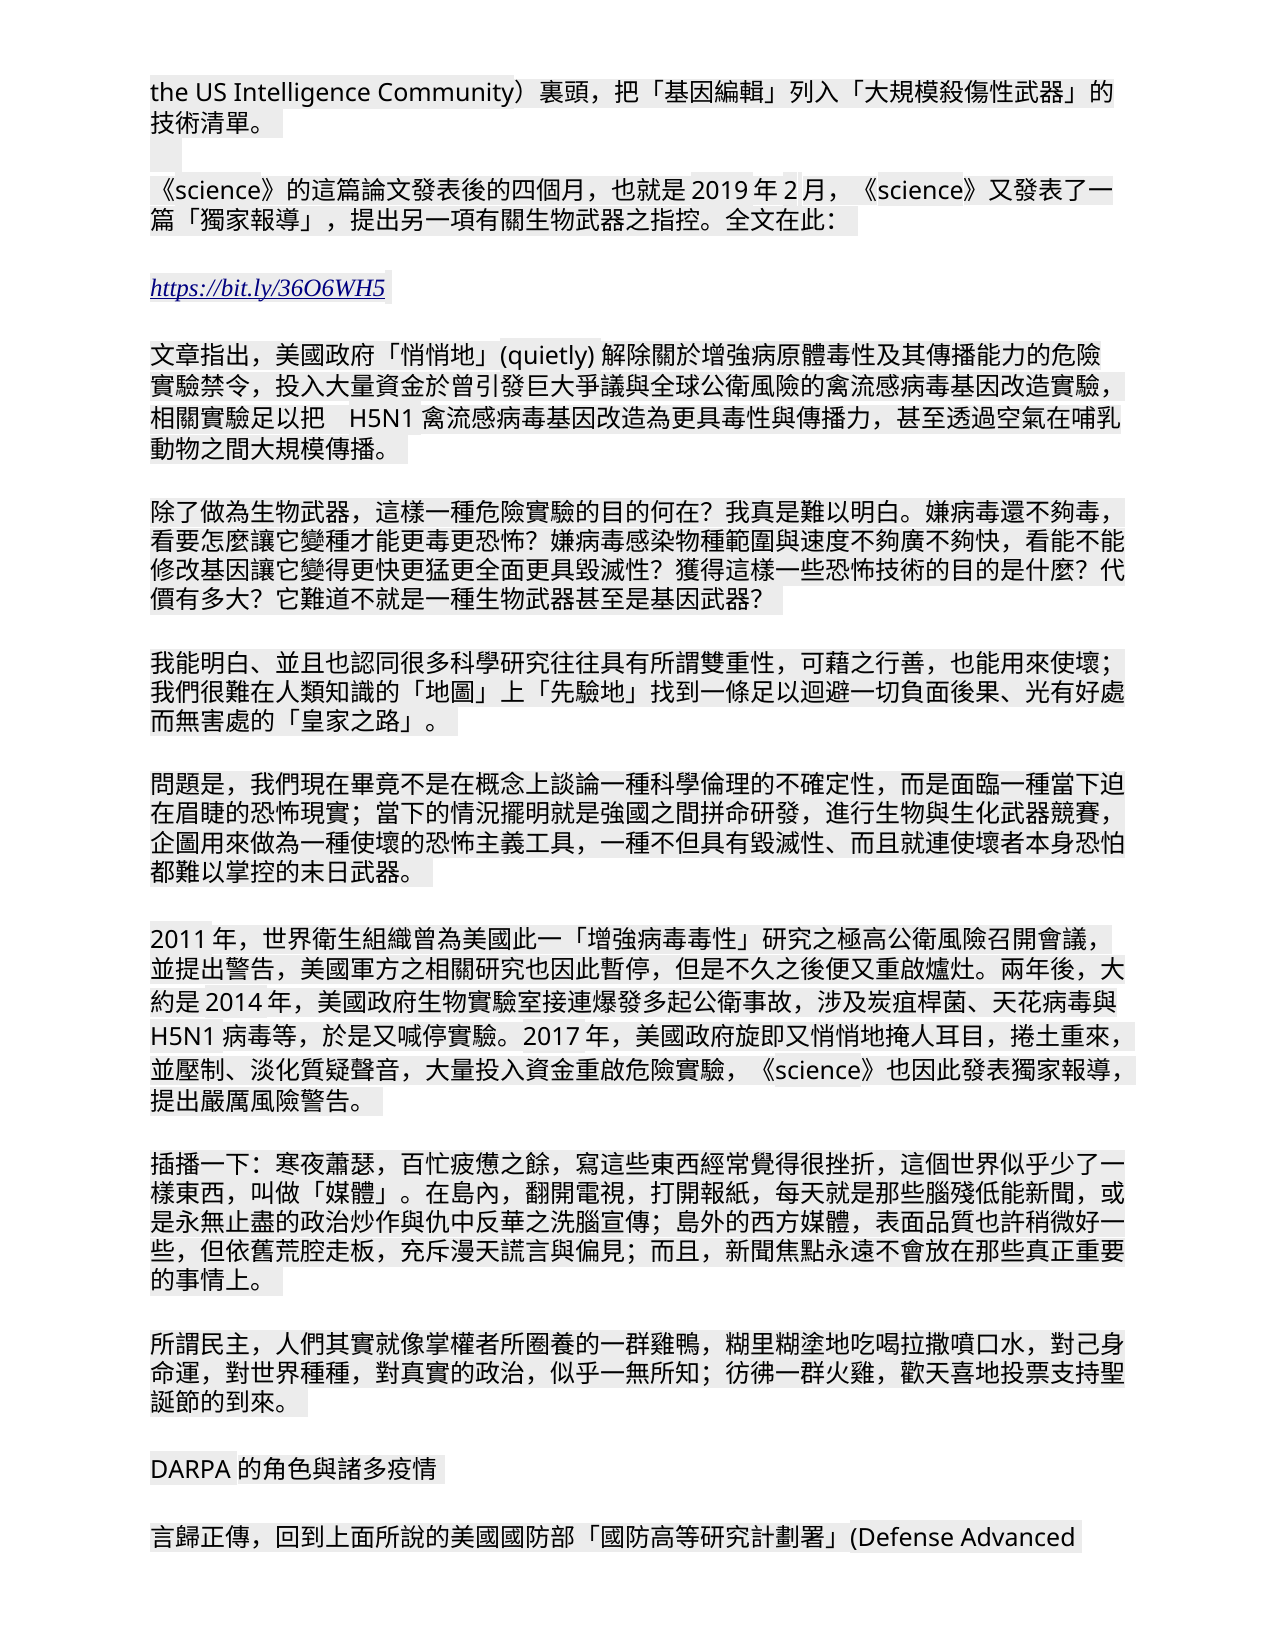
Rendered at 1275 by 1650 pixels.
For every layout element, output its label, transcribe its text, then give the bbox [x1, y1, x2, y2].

text 生物武器：一個更陰暗的未來(1) 陳真 2020. 02. 06. 「生物武器：一個更陰暗的未來」(The Darker Bioweapons Future)，這個標題不是我取的，而是取自2003年11月3日美國中情局(CIA) 的一份解密文件： https://fas.org/irp/cia/product/bw1103.pdf 解密的部份只有兩頁，不過內容已十分駭人聽聞。美國政府表示，解密這些內容主要是為了針對美國大眾進行教育，提高風險意識。 最近有個朋友說，「針對中國人的病毒是不可能的」。我聽到這話有點訝異，人們對此似乎相當無知。基因武器不但是概念上可行的，而且恐怕已經成為事實；成本低廉，殺傷力無限，足以滅絕特定族群，因此各大強國(很可能包括中國)始終努力研發，並各自拼命保護自己各種族群的生物資料不使外洩。 大陸幾年前著名的「德明康德新藥公司」事件便是一例，該公司派人以狗血之名，貍貓換太子，企圖偷偷運送五千多份華人血清樣本出境，結果被逮。相關例子還有很多，說不完。 2003年10月，中國社會科學出版社罕見地出版了一本書，叫做「最後一道防線--中國人基因流失憂思錄」，闡述九零年代以來美國針對中國人種進行研究、收集DNA的各種案例，進而對生物與基因武器的潛在危險提出警告，結果卻招來一大堆所謂專家學者的訕笑與嘲諷，說是「科幻言情小說」，認為作者很腦殘。但我想，真正腦殘的是這些似乎仍活在上個世紀六零年代知識背景的半吊子專家。 CIA 密件 上述CIA文件，我摘要翻譯如下。它開宗明義寫著：「基因改造病原體所產生的傷害，將比過去所有人類已知的疾病都還更加可怕。」 「生物科技的進展已經到了一個爆炸性階段，其前瞻知識的研發如此迅速與廣泛，並且極其複雜。因此，過去用於偵查大規模毀滅武器的傳統方式，很顯然已經不適用於現代生物武器威脅。若要偵查新型人工基因改造病原體，勢必得在相關人員的關係本質上做出調整，亦即必須依靠情治力量以及生物科學領域先進專家們的緊密合作。因為，根據與會專家們的看法，這類新型知識與科技的實際應用，將以一種極具戲劇化且無法預測的方式加速進行。 就如一位與會專家所說：『在生物科學方面，我們正處於猶如六零年代的資訊科學；遠勝於其它學科，生物科學將對 21世紀產生革命性影響。』當我們對於個體生命過程的複雜生化管道了解越多，就越有能力發展出一種更具毒性的基因改造病原體，進而針對特定的生物化學機轉進行攻擊，產生某種具有針對性的殺傷力。同樣一種科學，既可研發出足以對付最可怕的疾病，同樣也能創造出人類史上最恐怖的生物武器。」 「目前已知已成功研發的生物武器及其原理，舉例如下： 澳洲幾位研究者近日不經意地透露，鼠痘病毒（mousepox virus）的毒性，將可透過嵌入免疫調節基因而明顯增強其毒性。這項技術同樣可應用於自然發生的病原體，例如炭疽桿菌與天花病毒，將可大大增強其致死率。 另外一些生物學家則順利合成天花病毒的關鍵蛋白質，並且證明它能夠有效阻斷人類免疫反應的某些關鍵步驟。還有個生物醫學團隊，近日也成功在體外合成小兒痲痺病毒。」 更可怕的是，「有一系列非傳統病原體的二元生物武器（binary BW agents），很可能在十年內（亦即2013年）研發成功。」 據我的了解，它就像一種「定時生物炸彈」，攻擊者將可設定在若干條件下將其引爆，產生致病或致死效果。 該 CIA 密件指出： 「二元生物武器就是當兩種（無害或微害的）成份碰在一起時，才會引發劇毒。某個極其陰險的（insidious）的例子是這樣：一種原本只是帶有輕微毒性的病原體，當它遇到解毒劑時，卻反而會產生劇毒。我們把這樣一種大規模毀滅性生物武器稱之為『設計者』（designer），它可以用來引發抗生素的抗藥性（亦即使敵人對於抗生素失去療效），或是用來壓制正常的免疫反應。 『基因治療』武器化的相關研究，將可永久改變人們的基因組成，或是在對方體內植入隱身的『木馬病毒』（stealth virus），無聲無息地存在於人體內一段很長時間而不發病，待時間一到，才會被啟動而病發。 與會專家舉例說，『木馬病毒』將可不為人知地比方說讓一整個地區的人民分別在他們來到四十歲時，便會自動罹患嚴重的關節炎，進而癱瘓整個國家的公衛與經濟。根據與會專家們的說法，這項先進生物武器的病原體，很快就能研發成功，將能製造十分多樣化而且根本難以捉摸的毀滅效果。 專家們強調，對於這樣一些極其多樣化而且應用範圍十分廣泛的新型病原體生物武器研究，它所產生的攻擊方式，事實上是完全無法預防與防範的；解方之研發，因此將會落後一段很長時間。」 文件最後，CIA竟然還留下連絡電話，請撥打美國中情局「策略評估小組」（Strategic Assessments Group）主任辦公室電話 (703) 874-0527。 末日武器與美軍擴建生武實驗室 2017年10月，俄國總統普丁在一場人權會議上，更是首度公開挑明，說了這麼一段話： “Do you know that biological material is collected all over the country, from different ethnic groups and people living in different geographical locations of Russia?” “But what for? They do do it purposefully and professionally. We are an object of very great interest. But we need to treat it without fear. Let them do it, and we must do what we must.” (「你知道嗎？不同族裔的個人生物資料，正在俄國全國各地被人有系統地收集。問題是，『他們』收集這些東西要幹嘛呢？這當然是有目的的，而且是相當專業地收集。我們事實上是某種巨大利益的『目標』，但大家不用害怕，就讓他們去幹他們想幹的，而我們也做我們所必須做的。」) 原始談話影片：https://bit.ly/2uTtyZ9 美軍收集俄國人遺傳資料的原始文件：https://bit.ly/318ckn9 相關報導：https://bit.ly/2u8djYd 普丁並沒有說「他們」是誰，但是根據各家媒體報導，美國空軍最大的醫療部隊--第59支醫學側翼 (59th Medical Wing) 之「先進分子監測中心」(Center for Advanced Molecular Detection，簡稱 CAMD) 就是普丁所指控的對象。美國「空軍教育與訓練指揮部」(the US Air Education and Training Command，簡稱 AETC)發言人Bo Downey 稍後承認，美軍確實針對俄羅斯人的生物遺傳資料進行收集，但否認是為了研發生物武器。 其實，早在 2015年普丁簽署新版(前一版是2009年) 的「俄國國家安全戰略報告」("About the Strategy of National Security of Russian Federation”) 中，便具體點名了美國對於俄羅斯之主要安全威脅之一就來自於「美國在俄羅斯國境周邊擴大部署『生物武器實驗室網絡』(network of military-biological laboratories）」。俄國媒體及官方科學研究單位幾年來並多次指控多種瘟疫很可能是美國的生物武器傑作，其中之一就是SARS。(註1) 支持該說法的周邊證據之一是：根據世界衛生組織的資料，中國人感染SARS者，至少高達92%，而西方盎格魯撒克遜族群卻幾乎無一人罹患。質疑者認為，該病毒似乎鎖定漢民族特有的O-M175基因。 大多數相關領域的專家認為，SARS是針對中國人研發的基因武器之說法依然缺乏足夠的科學根據。但這並不意味著該指控只是一種販夫走卒式的憑空猜測或所謂陰謀論。 這項足以造成人類末日的生物與基因武器研究，比核彈更恐怖，更不道德。人類發展這類武器，無異自我毀滅。 劍橋的警告 2012年，劍橋大學成立了一個跨領域研究中心，叫做 Centre for the Study of Existential Risk(人類生存風險研究中心，簡稱 CSER)。我有訂閱它們的電子通訊，我注意到，去年（2019年）它發表了一份報告，標題是「Global Catastrophic Biological Risks」（全球毀滅性之生物武器災難），副標題則寫著：「生物科技的進展給人類帶來一種新型的威脅。一場流行疾病很可能殺害數百萬人，但是一場人為基因修改的疫病，卻足以殺害更多人，甚至危及整個人類文明的存在。」 原文請見： https://bit.ly/38fkH37 報告指稱：「自然發生的流行疾病往往在傳播力和致命性之間有個平衡，亦即致死率高者，隨著個體的迅速死亡，病原體也將無法感染更多人，進而減少傳播能力。但是，現代生物科技的發展，卻很可能很快就能製造出一種基因改造的病原體，它不但更具毒性，而且極易傳染，並且具有更長的潛伏期，從而也更具危險性。」 該報告提問：「這究竟是一種研究上的錯誤（error），抑或出於一種恐怖主義（terror）？究竟是壞蟲（bad bugs）或壞蛋 (bad people)在暗中搞破壞？」報告給出的答案顯然是後者。 報告指出：「一些突破性的基因修改工具，例如CRISPR-Cas9，大大增強了我們對於研發新藥的能力，或是改善農業收成，但它具有一種雙重性，亦即它同樣可以用來做為一種傷害性用途。人為基因改造的病原體有可能從實驗室外洩，也可能故意釋放，做為一種武器。」 「在上個世紀，一些國家積極發展生物武器研究。據我們所知，同時也有一些團體企圖取得這些生物武器。時至今日，幾乎是單一個人，只要念過博士，就有能力在六個月內製造出馬痘病毒（horsepox），這是一種類似在二十世紀殺死了三億人的天花病毒。也就是說，過去由國家掌控的生物武器研發能力，很可能即將就會落到一般組織手裏。」 根據一些媒體，例如英國The Telegraph(「每日電訊報」) 於去年2019年8月12日的報導，標題是「World must prepare for biological weapons that target ethnic groups based on genetics, says Cambridge University」（劍橋大學提出警告：全世界應準備好面對針對特定種族之特有基因的生物武器）。報導請見： https://bit.ly/39fL74u 報導指出，劍橋大學「人類生存風險研究中心」發布了另一項報告，進一步提出警告說，隨著基因工程技術的快速成熟發展，成本也越來越低，大規模傷害他人的能力也很不幸地被「民主化」 了。 劍橋報告說：「在某種特殊情況下，人們甚至將會製造出針對特定種族基因特徵的生物武器」，進行種族滅絕；「但很不幸的是，各國政府似乎尚未準備好如何因應此一可能造成大規模毀滅性傷害與人類存在危機的災難」，呼籲「世人應面對並理解正在迅速發展中的全球性災難風險」。 儘管生物武器早已在國際間禁止研發將近半個世紀，但美俄之間經常互相指控，雙方似乎都仍祕密從事相關研究，因為誰都無法相信對方，深怕自己要是慢人一步，將成為犧牲者。至於中國，我相信應該也很難置身事外。 此次武漢新冠病毒，一些美國生醫專家便懷疑是中國生物實驗室外洩。當然，也有人認為是美方散播病毒；更多的人認為只是病毒的自然變種。真相如何，不得而知。除非進入具體細節，取得內在生物結構與外部人為操作等兩項關鍵證據，否則無法評價個別事件。儘管如此，我們依然有能力闡明關於生物武器的大概狀況與可能發展。 在相關討論上常有一個邏輯誤區，亦即自以為理性的人們總喜歡宣稱所謂自然變異，好像只要存在自然變異的可能性，人為修改基因的可能性便可完全排除，這不是很荒唐嗎？人為介入難道不也一樣能夠創造出所謂自然變異？ 再說，生物武器科技的發展已經到了一種出神入化的地步，既能「定時引爆」，也能「二元致死」，甚至還能像電腦木馬程式那樣，在一定的條件下，不知不覺地發病或喪失某種生物能力(例如免疫系統)，讓你以為這只是一種生命的自然衰退病變過程；甚至鎖定種族特有的基因特徵，神鬼不知地毀滅特定族群，或是禍延子孫，削弱敵人後代之健康狀況。 人們竟然把聰明才智運用在這方面，實在很可悲，但它卻是一種正在迅速發展的事實狀態。 美國悄悄解除禁令 凡是重要之事，通常都會被主流媒體所刻意淡化，故為一般大眾所忽略。比方說 2017年，美國政府悄悄解除了一項關於增強病原體毒性的研究禁令，允許從事如何增強毒性及傳播力的病原體研究；表面上說是為了解病原體快速演化的的毒性增強機制，但是很多科學家認為這樣一種研究看不出正面實用價值，最大的可能用途就是研發生物武器；即便出於無心，在研究過程中，稍有不慎，便有病原體外洩之虞，造成毀滅性的全球公衛災難。 人類似乎始終不曾放棄研發生物武器，例如納粹及日本皇軍，積極以猶太人及華人從事病毒與細菌之人體實驗。根據英國一本專門報導軍事工業與國防裝備的著名期刊 Jane's Defence Weekly 的報導，以色列猶太人曾針對阿拉伯人進行所謂「人種炸彈」之基因武器的研發；八零年代，南非白人政權則是展開一項生化武器研究，企圖用來對付黑人。人，居然被當成某種害蟲那樣，處心積慮研發相關「農藥」，企圖滅絕對方。特別是日軍，簡直泯滅天良，毫無人性。 表面上，大家嘴裏承認 (只有美國不承認) 這些都是國際公約規範下的非法武器，但我看，凡有能力研發者照樣偷偷研發，似乎誰也不例外，而美國顯然是其中最為積極者。 我對陰謀論難以恭維，但我所謂陰謀論指的是那些毫無根據而且全然違背基本概念與事實架構的胡扯瞎掰與信口開河，把每件常理之事，全部繪聲繪影穿鑿附會成驚天陰謀。這不光是對錯問題，而是基本理性與常識問題。陰謀論當然也有可能猜對，那就跟很多算命仙一樣，瞎掰久了，總會猜中一兩項；即便一個壞掉的時鐘，一天之內也會有兩次準確報時。 但是另一方面，我也不喜歡那種故做理性狀的姿態，過度吹捧所謂證據，好像非得像「一加一等於二」那樣明確才能算數，否則就一概不信。既然他的理性如此絕對，為何卻相信那微乎其微的反例或異例存在之可能性？如果我們要採取這樣一種確定性標準來看待知識，那麼，幾乎所有學科所有知識全部都得作廢，恐怕只剩下我的領域才有資格存在，那就是邏輯。問題是，邏輯根本就不是一種知識，我們只能「接受」它為真，而無法「知道」。 對於陰謀論的正反態度都很讓人受不了。前者凡事亂猜背後有著什麼陰謀，大概是好萊塢電影看太多；後者卻是對於明明不是陰謀論的東西，動輒擺出「不屑一顧」的高姿態。 《science》的質疑 念自然科學的人應該知道世界上有兩本科學期刊地位非常崇高，能夠在那上面發表文章，簡直像什麼榮耀似的，連祖墳都要冒青煙了，一本叫《nature》，一本叫《science》。可是，這兩本學術期刊就算再怎麼權威，所刊登的內容依然還是不一定正確。不過，它畢竟在理性形式上已經儘可能做到最好了。因此，如果連它都質疑美國的一些研究相當可疑，具有研發生物武器之高度疑慮，你總不能說這是什麼陰謀論了吧。 比方說，2018年10月5日《science》有篇論文叫做《Agricultural research, or a new bio-weapon system?》(是農業研究？抑或是新型的生物武器系統？)，全文在此： https://bit.ly/2RLLmyC 這論文由法國與德國五位演化生物學與基因科學家共同發表，質疑美國國防部的「國防高等研究計劃署」(Defense Advanced Research Projects Agency，簡稱DARPA) 從2016年起，已投入大約九億台幣，並持續增加預算，從事一項叫做「昆蟲聯盟」（Insect Allies）的詭異研究，利用昆蟲傳播基因改造病毒，進行農作物基因編輯。 這幾位科學家認為這項實驗看不出對於農業發展有何助益，卻具有生物武器的高度道德風險，違反《禁止生物武器公約》。該公約於1975年3月生效，全世界絕大部份國家都有簽署，包括美國在內 (註2)。論文作者們說，這項技術，與其說是一項農業改良工具，倒不如說它事實上更像是一種大規模破壞農作物的生物武器。 DARPA 對此則公開回應說大家「過慮」了，表明該研究乃是為了「確保糧食安全」，使植物能夠更有彈性地適應惡劣氣候與不良環境，亦可防範生物恐怖攻擊云云。但整個研究看起來卻剛好相反，它本身很顯然就是一種生物恐怖攻擊工具，透過昆蟲攜帶人為變種病毒，感染農作物，在極短時間內迅速破壞生態，製造人為饑荒。 就如著名的生物倫理中心The Hastings Center的主任Gregory Kaebnick 所指出，透過昆蟲散播病毒，藉以進行大規模基因改造，終究還是具有破壞性，因為此一技術毫無疑問可用來破壞敵國的糧食收成。 其實，就連國中生理當也能看得出來這樣一種研究的正反用途，顯然攻擊性用途更為顯著。美國當然就是在裝蒜，因為，就在這項昆蟲研究計劃啟動的同一年，也就是2016年二月，美國情報部門就在當年度的《全球威脅評估報告》（Worldwide Threat Assessment of the US Intelligence Community）裏頭，把「基因編輯」列入「大規模殺傷性武器」的技術清單。 《science》的這篇論文發表後的四個月，也就是2019年2月，《science》又發表了一篇「獨家報導」，提出另一項有關生物武器之指控。全文在此： https://bit.ly/36O6WH5 文章指出，美國政府「悄悄地」(quietly) 解除關於增強病原體毒性及其傳播能力的危險實驗禁令，投入大量資金於曾引發巨大爭議與全球公衛風險的禽流感病毒基因改造實驗，相關實驗足以把 H5N1 禽流感病毒基因改造為更具毒性與傳播力，甚至透過空氣在哺乳動物之間大規模傳播。 除了做為生物武器，這樣一種危險實驗的目的何在？我真是難以明白。嫌病毒還不夠毒，看要怎麼讓它變種才能更毒更恐怖？嫌病毒感染物種範圍與速度不夠廣不夠快，看能不能修改基因讓它變得更快更猛更全面更具毀滅性？獲得這樣一些恐怖技術的目的是什麼？代價有多大？它難道不就是一種生物武器甚至是基因武器？ 我能明白、並且也認同很多科學研究往往具有所謂雙重性，可藉之行善，也能用來使壞；我們很難在人類知識的「地圖」上「先驗地」找到一條足以迴避一切負面後果、光有好處而無害處的「皇家之路」。 問題是，我們現在畢竟不是在概念上談論一種科學倫理的不確定性，而是面臨一種當下迫在眉睫的恐怖現實；當下的情況擺明就是強國之間拼命研發，進行生物與生化武器競賽，企圖用來做為一種使壞的恐怖主義工具，一種不但具有毀滅性、而且就連使壞者本身恐怕都難以掌控的末日武器。 2011年，世界衛生組織曾為美國此一「增強病毒毒性」研究之極高公衛風險召開會議，並提出警告，美國軍方之相關研究也因此暫停，但是不久之後便又重啟爐灶。兩年後，大約是2014年，美國政府生物實驗室接連爆發多起公衛事故，涉及炭疽桿菌、天花病毒與 H5N1 病毒等，於是又喊停實驗。2017年，美國政府旋即又悄悄地掩人耳目，捲土重來，並壓制、淡化質疑聲音，大量投入資金重啟危險實驗，《science》也因此發表獨家報導，提出嚴厲風險警告。 插播一下：寒夜蕭瑟，百忙疲憊之餘，寫這些東西經常覺得很挫折，這個世界似乎少了一樣東西，叫做「媒體」。在島內，翻開電視，打開報紙，每天就是那些腦殘低能新聞，或是永無止盡的政治炒作與仇中反華之洗腦宣傳；島外的西方媒體，表面品質也許稍微好一些，但依舊荒腔走板，充斥漫天謊言與偏見；而且，新聞焦點永遠不會放在那些真正重要的事情上。 所謂民主，人們其實就像掌權者所圈養的一群雞鴨，糊里糊塗地吃喝拉撒噴口水，對己身命運，對世界種種，對真實的政治，似乎一無所知；彷彿一群火雞，歡天喜地投票支持聖誕節的到來。 DARPA 的角色與諸多疫情 言歸正傳，回到上面所說的美國國防部「國防高等研究計劃署」(Defense Advanced Research Projects Agency，簡稱DARPA)，一般人可能不太清楚或甚至沒聽過這機構，其實這個軍方神祕機構身負重任，往往從事一些極具關鍵性的戰略研究，它並不是一般研究機構，而是身負所謂國家安全任務。 2017年，英國《衛報》收到一份很可能來自DARPA圈內人的密件，為了保護消息來源，《衛報》援引資訊自由法條掩蓋洩密者真實身份： https://bit.ly/2vCp61m 該密件指出，近幾年，DARPA在「基因滅絕技術」(genetic extinction technologies) 領域投資了一億美元，這使得美國國防部竟然成為全球最大的基因驅動技術研究機構，倘若用於生物武器研發，將是一場人類浩劫。聯合國專家亦認為，這類技術很可能會被用於軍事攻擊目的。 美國國防部對此則出面回應說，該技術只是為了消滅傳播瘧疾的蚊子以及一些侵入性齧齒動物而已。各位，請問你相信這些鬼話嗎？美國國防部的祕密研究機構耗費鉅資，只是想幫忙殺蚊子？ 但是，DARPA 的發言人倒也一度坦承，基因編輯技術對於美國國防確實至關重要。他說，因為研究成本大幅下降，帶有敵意者很可能也從事該類研究，因此美國必須趕在他們前面，掌握關鍵技術。 從這些談話，其實也就清楚表明美國始終積極從事基因武器與生物武器的研發實驗。面對各方指控，美國每次都予以否認，但是沒有一個國家會傻到相信其說法，也許只有一般民眾才會傻傻地以為這些都只是科幻小說或是什麼陰謀論，用一種「過度天真」的想法在看待世界上各種所謂「偶發事件」。 就在美國國防部 DARPA 的發言人出面否認美軍打算拿昆蟲當生物武器的同一天(2018年10月4日)，俄國「防核生化部隊」總司令(the head of Russian military’s radiation, chemical, and biological protection troops)Igor Kirillov，在一項會議上公布衛星圖，再度指控美國沿著鄰近中、俄邊境國家，部署至少30多個生物實驗室，以醫學研究為名，祕密進行大規模生物戰研究，並獲得鉅額經費，不斷迅速升級實驗室規模與數量。 相關報導請見： https://bit.ly/31iZzWH Igor Kirillov 將軍表示：「美國正逐步增強其生物科技能力，並持續擴增在中國與俄國接壤地帶的病原體實驗室。據聯合國公開數據顯示，該地區目前已經有超過30個美國生物實驗室...在鉅額經費的支持下，針對特別危險的傳染病病原體進行全方位的深入研究。」 Igor Kirillov強調：「我們相信，這些實驗室位置的分布並非偶然，其中多數位於與中、俄邊境地區，對我們的國家構成生物攻擊之直接威脅。」 早在 2015年，俄國外交部就曾根據喬治亞共和國前「國家安全部」部長Igor Giorgadze 所提供的厚達數千頁機密文件，具體指控與俄羅斯接壤的喬治亞境內之盧加爾公衛實驗室(Lugar Center for Public Health Research)，表面上隸屬喬治亞，事實上完全由美國政府出資，屬於美國陸軍的醫學研究機構，祕密從事細菌戰實驗。Igor Kirillov 並根據喬治亞情治單位提供的文件，明確指控該美軍實驗室竟然以治療為幌子，欺騙喬治亞當地民眾進行毒物測試，進行「致死人體實驗」，殺害了73位喬治亞民眾。 根據俄國國防部監控數據顯示，這些美軍生物實驗室數量仍在不斷增加，並且很可能發生過不止一次的外洩事件。俄方軍事醫學部門認為，病原體外洩的原因有可能是因為管理不善所致，也有可能是美軍有意實施的境外擬真「細菌與基因戰」演習。 2016年 9 月 1 日的俄羅斯《觀點報》，引述俄羅斯軍事醫學專家指出，他們有充份理由相信，擴散至俄羅斯的非洲豬瘟、非典型肺炎及新型流感等傳染病，與美國在烏克蘭、喬治亞和哈薩克斯坦的祕密生物實驗基地有關。 俄方懷疑，美國在該地區研發並散播生物武器。其中，以致死率百分之百的非洲豬瘟 (ASF)之異常性爆發最為驚人，它始於2014年的立陶宛，迅速從波羅的海地區往東歐擴散，包括烏克蘭、波蘭、摩爾多瓦等國，俄羅斯和喬治亞也隨即相繼淪陷，導致大量豬隻死亡。 俄國官方多次指控，此次疫情十分詭異反常，似乎惟有在實驗室條件下才有可能發生該種病毒變異。而且，就在疫情爆發之前，美國五角大廈進一步擴編東歐地區的生物實驗室網絡。 中國在中美貿易戰的壓力下，向俄羅斯尋求結盟，礙於俄方壓力，大量進口俄國豬肉，因而也淪為疫區；亞洲國家並相繼淪陷，東亞目前僅剩台、日為非疫區。 非洲豬瘟變種病毒之可怕就在於它幾乎無解，傳染管道極其複雜而多元，防不勝防，包括活體豬或死豬本身、車子、飼料、衣服、水源、注射器、廚餘及所有豬肉製品等等等，都可傳染。其中還包括難以根除的宿主之一的軟蜱蟲，因此，即便你把疫區內所有豬隻全殺光，日後引進健康豬種時，依然隨時又會被傳染而再度淪陷。 去年(2019年)11月13日，聯合國糧農組織（FAO）首席獸醫官Juan Lubroth，對於非州豬瘟疫情感到極度悲觀，他並特別提到中國的養豬業勢必整個崩盤，造成巨大傷害，而且將會是一場長達數十年的抗戰。他建議中國，務必採取跟作戰無異的強硬措施，嚴格查核管制，才有可能根除疫情。 2018年8月12日，俄國媒體(俄羅斯衛星通訊社)再度指控美國針對俄羅斯，在波羅的海地區及東歐從事一系列生物武器實驗測試，並將實驗數據祕密運回美國本土之生物實驗室。 早在 2016年，俄羅斯外交部長拉夫羅夫(Серге́й Ви́кторович Лавро́в)，在莫斯科國際關係學院發表演講時指稱： 「我們始終都很清楚，美國擁有一系列完整的生物武器研究項目，其拒絕執行《禁止生物武器公約》，拒絕建立監督機制，都已一再表明其相關研究並非出於和平目的。」 在同年五月，俄羅斯外交部副部長里亞布科夫（Sergueï Riabkov）亦曾指出，美國不斷削弱禁止研發生物武器的國際公約，並持續加強自身軍事生物方面的基礎設施，包括在俄羅斯邊境沿線國家部署大量生物實驗室。 俄羅斯科學院院士及首席醫學防疫師奧尼申科（Геннадий Онищенко）進一步說明這些生物實驗室之軍事屬性。比方說，其美方成員竟然全部來自美軍生物醫學部隊，歸屬美國陸軍管轄。 這些祕密微生物實驗室，對外一律宣稱為美國與東道國所聯合建立的「社會衛生研究中心」，竟遍佈數公里之廣，擁有現代最高安全等級的防護配備與設施，最嚴格的安保與保密制度，在在說明這裏頭可能存在極其危險的病毒。所有這一切都一再表明，這些基地乃是研發攻擊性生物武器的實驗室，而絕非一般研究機構。 奧尼申科認為，美國建立這些祕密生物實驗室的目的是，希冀通過研究俄羅斯和高加索地區病毒的爆發及其擴散途徑，進一步研擬相關經濟與政治影響之對策方案。 德國之聲(Deutsche Welle，簡稱 DW)和以色列時報(The Times of Israel)也分別對此做了一些報導： DW： https://bit.ly/2vHlmvz The Times of Israel： https://bit.ly/2OkbbDB 法新社更進一步撰文指出，烏克蘭危機尚未解除之際，現在美國卻又將北約東擴的勢力伸向俄羅斯的另一個鄰居喬治亞，意圖以軍事力量壓制、圍堵俄羅斯的生存空間。倘若美國真的在俄羅斯國境周邊如喬治亞等地部署大量生物武器實驗室，以便為日後的美俄軍事衝突預做準備，那麼，後果將會是毀滅性的。 俄國國防部不具名人士對俄國衛星通訊社等媒體表示，俄方早已根據國際公約銷毀所有化學與生物武器，並接受監督檢視，但美國至今依然保存大約三千噸的化學與生物武器。該人士表示：「在化武和生物武器方面，俄軍已無能力與美軍保持戰略平衡，俄方唯一能做的，就是在必要時進行核武反擊。」 美、日之細菌戰與活體實驗 講到生物武器，大家第一個想到的應該是日本鬼子的731部隊： https://bit.ly/2OlfDSu 二戰期間，日軍把數萬名中國男女老幼活生生開膛剖肚挖腦抽肝，進行各種毫無人性的人體實驗，把數萬名中國男女老幼活生生切割成一團團肉醬，並且在哈爾濱，建造731部隊細菌戰研究中心，以一萬多名中國男女老幼做活體生物武器實驗，包括炭疽桿菌、鼠疫和天花病毒，在中國許多省份發動細菌戰。 日本之外，其次就是美國，比方說在韓戰期間，美軍對北韓和中國東北以飛機散佈鼠疫桿菌、霍亂弧菌、炭疽桿菌及傷寒桿菌等等等，製造鼠疫與霍亂的大流行。1952年，「國際科學委員會」進行調查，寫成一份厚達五、六百頁的報告書，揭露美軍罪行： https://bit.ly/2On2GYv 我看不到全書內容，只能拜託各位用《調查在朝鮮和中國的細菌戰事實國際科學委員會報告及附件》的關鍵字去搜尋，就能找到一部份文字內容： https://bit.ly/2Ulgt5x 我看這些東西，心情很差，很挫折，所謂不忍卒睹也許就是這樣，看兩行就不想再看下去。我們當醫生那麼辛苦，真是辛苦到爆，許多時候根本沒法正常飲食與睡眠，平均壽命恐怕要比一般人要少個十幾歲，每天拼命幫人看病治病，卻偏偏有人想方設法居然拿病毒細菌當武器，努力增加其劇毒與傳播力，儘可能製造毀滅性效果。 當醫生最痛苦的事不是身體上的疲憊與操勞，而是情感上的創傷與惆悵。許多病人不但病，而且窮；不但窮，而且充滿坎坷身世與不足為外人道的種種人倫悲劇，我真不知道他們得花多大的力氣才能活下去。許多時候，我常想起沈從文在「三個男人和一個女人」這篇小說裏的結尾一段話，長年縈繞我心，揮之不去。沈從文是這麼寫的： 「至於我，還有什麼意見沒有？……我有點憂鬱，有點不能同年青人合伴的脾氣，在軍隊中不大相容，因此來到都市裏，在都市裏又像不大合式，可不知再往哪兒跑。我老不安定，因為我常常要記起那些過去的事情。一個人有一個人的命運我知道。有些過去的事情永遠咬著我的心，我說出來時，你們卻以為是個故事，沒有人能夠了解一個人生活裏被這種上百個故事壓住時，他用的是一種如何心情過日子。」 文學、藝術給了這個世界一種難以言喻的勇氣、希望與溫暖，但我明白，光是懷著希望是不夠的，光是往夢裡去是找不著出路的，我們依舊需要冷酷單調的理性，面對現實的種種陰暗與複雜。 生物武器不但不是陰謀論，而是既成事實，由來已久，於今尤烈，跡近喪心病狂。 去年(2019年)七月，美國眾議院多名議員，懷疑美國國防部在1950年至1975年之間進行蜱蟲和其他昆蟲的生物武器實驗，因此由Chris Smith 領銜，聯名要求在2020年的美國國防預算中，列入一個修訂案，要求美國國防部總檢察長，調查關於美國人每年大約30萬人感染的萊姆病是否就是美軍研發生物武器的後果，是否在馬里蘭州的動物疾病中心，企圖把蜱蟲和其他昆蟲變成生物武器，並以社會大眾進行活體實驗，罹病者將會有神經系統及心臟與關節之病變。 該國會提案並特別要求查明，究竟美國政府是刻意釋放病原體，以社會大眾做為實驗測試對象，抑或是疏忽所導致的災難。相關報導請見： https://bit.ly/3b7KL1F 這些事，例子眾多，不勝枚舉。舉個例，2011年8月29日，歐巴馬所成立的生物倫理總統委員會公布一項調查報告，承認美國在1946至1948年之間，在杜魯門總統的授意下，故意使一千三百多名瓜地馬拉人感染梅毒等各種性病，以進行研究。瓜地馬拉醫學協會主席出面指控，具體受害者數字應當超過兩千五百人。 結論 趁著小可愛不在家，偷得浮生兩日閒，匆匆忙忙寫了這一萬三千多字，實在很累。還沒寫完，還有很多。原本打算寫成系列文章，但我不知道往後我還有沒有心情繼續去寫這樣一些東西，寫來滿紙汙穢。我甚至不想回頭去看我寫了一些什麼。 寫這東西，別無它意，目的只是希望人們或多或少調整一下思維，別太「單純」；就如劍橋大學去年八月所提出的全球警告：人們應當試著去面對並理解當下正在迅速發展的毀滅性風險，儘可能阻止它的到來。 ================ (註1) 關於SARS是生物武器的說法「似乎」是錯的，不是有效指控。但我只能說「似乎」，畢竟我是外行人，也沒有更多資料，更不懂俄文。而且，更根本的是，沒有一個生物武器專家或情治單位，在做出指控時會蠢到把自己手上的資料或相關知識公開。 比方說，如內文所述，2015年，俄國外交部根據喬治亞共和國前「國家安全部」部長Igor Giorgadze 具體指控與俄羅斯接壤的喬治亞境內之盧加爾公衛實驗室(Lugar Center for Public Health Research)，表面上隸屬喬治亞，事實上完全由美國政府出資，屬於美國陸軍的醫學研究機構，祕密從事細菌戰實驗。Igor Kirillov 更明確指控該美軍實驗室以治療為幌子，欺騙喬治亞當地民眾進行毒物測試，殺害了73位喬治亞民眾。 記者會上，俄國如此簡短的幾句指控，其所依據的喬治亞政府機密文件，卻厚達數千頁。請問你有可能完整閱讀這些文件嗎？俄國或喬治亞有可能全數公開嗎？當然不可能。 而我想說的是，千萬不要把台灣這種兒戲一般的所謂「政府」，當成一種常態；天底下應該很難找到像台灣這種每天都在搞選舉、每天胡說八道信口開河的兒戲政府了。一個正常政府，對於國際社會的發言，絕不是在扮家家酒，其政府高層專家更不是台灣名嘴，不可能八字沒一撇就亂說話，也不會隨便捕風捉影。 我們在媒體上能看到的報導是這麼說的：俄羅斯科學院傳染病專家及莫斯科流行病學部門主管 Nikolai Filatov，首先提出SARS有可能是人為製造的說法。俄羅斯醫學科學院及軍事醫學研究院院士的Sergei Kolesnikov 亦認為，SARS是腮腺炎與麻疹的混合體，這種結合在自然狀態下不可能發生，只能在實驗室裡合成。 美國 George Mason 大學的醫學生物學家Ken Alibek也附和俄國的看法，認為無法排除SARS是生物武器的可能性。Ken Alibek 曾擔任蘇聯時期的高階細菌戰軍官，著有Biohazard(生物危機)一書。他說，「SARS 是很不自然的病疫爆發，究竟是人為還是自然發生？很難說。」 但是，俄國的說法顯然和我們目前所知道的資訊不一樣。SARS是冠狀病毒，怎麼會扯到腮腺炎與麻疹病毒的人工合體變種？後者應該是副黏液病毒(Paramyxoviridae)，和冠狀病毒的結構截然不同。為什麼會這樣呢？ 也許那是因為，俄國的這個說法出現在2003年的四月初，也就是SARS剛發生大約一個月時，那時候，香港中文大學及台灣的研究都指出SARS是副黏液病毒的變種。但是，很奇怪，在德國及加拿大所採集到的病毒卻是冠狀病毒。世界衛生組織表示，不排除同時感染兩種病毒的可能。 一直到今天，17年過去了，SARS病毒究竟來自何方，仍無定論，但一般認為就是冠狀病毒。也就是說，它是經過一段很漫長的研究，才稍微有個共識。藉著這反例，我只是想說明一種傲慢態度之荒唐無稽及其理性能力之嚴重匱乏。 Sergei Kolesnikov 等人畢竟是著名學者，而且曾經肩負相關研究之國家重責；Ken Alibek 過去在蘇聯更研發出第一個兔熱病(Tularemia) 炸彈，創造號稱是「史上最毒的炭疽桿菌」，都不是泛泛之輩。他們在專業上的看法當然不一定正確，但也絕不至於低能可笑。市面上卻有一大堆業餘「專家」，總是採取一種「柯文哲式」的囂張驕傲姿態，我實在很不明白，這樣一種愚昧透頂的「自信」究竟是從哪來？ 隨便找就一堆，比方說： https://bit.ly/2vT1PbJ 你看，這個匿名蠢蛋，裝腔作勢講一堆自以為很專業的低能蠢話，還罵說那些「狗屁都不懂的什麼俄羅斯醫學科學院院士」，「若非糞青的杜撰，就是個不學無術的白痴」。 (註2) 儘管美國是《禁止生物武器公約》的主要締約國之一，依據該條約，必須立即銷毀所有生物武器，並不再從事任何相關研究。但是，2001年1月，美國小布希擔任總統的第一件事，居然是宣佈拒絕支持《禁止生物武器公約》，並開始大量增加研究經費，從事生物武器的研發。為什麼呢？因為，據媒體報導，情治單位交給布希一份報告，強調生物與基因武器的絕對重要性。 2010年7月2日，美國總統歐巴馬簽署一份行政命令，要求美國政府各部門必須加強投入先前所提出的生物國防「布薩特計畫」，並加強保密。該命令表明，此一計畫事關美國國家安全與人民生命安全。這項布薩特計畫主要就是針對基因武器的研發與防範進行嚴格管制。 所謂「布薩特」計劃，是英文簡稱「BSAT」的音譯，原文是「Biological Select Agents and Toxins」。美國國土安全部與中情局曾分別對此做了部份說明如下： 「生物武器」是原子彈發明以來，另一個大規模殺傷武器，其殺傷力遠超過核彈，其內在生物性及對外使用手段的複雜性，同樣遠遠超過原子武器，因而防治手段也更加艱難。2001年911事件後，種種調查表明，生物武器正在全球大規模擴展，其中包括恐怖組織掌握且可能隨時使用生物武器的巨大風險。為保護美國人民的生命安全、國土安全和公共安全，必須強化美國全國各政府部門的防禦能力，謂之「布薩特計畫」。 美國國土安全部及中情局的一些報告同時還表明： 美軍研究單位發現，利用轉基因手段做為生物武器的可能性與可行性。其中殺傷力最大、最為隱蔽而難以揭露並且後果最為嚴重而難根治的攻擊武器就是轉基因動物、轉基因作物、轉基因食品及轉基因藥物等等，而這些項目完全是可以互相混用的，並可在人體內或環境中潛伏一段時間後才發生攻擊作用，其後果比核武器更嚴重，其殺傷對象不但可以是當代現有的人群和環境，更也可以延續至對手未來之後代；因而，如何防範轉基因技術的生物武器的攻擊，將是個特別艱難複雜的國防安全議題。 [150, 75, 1125, 1553]
